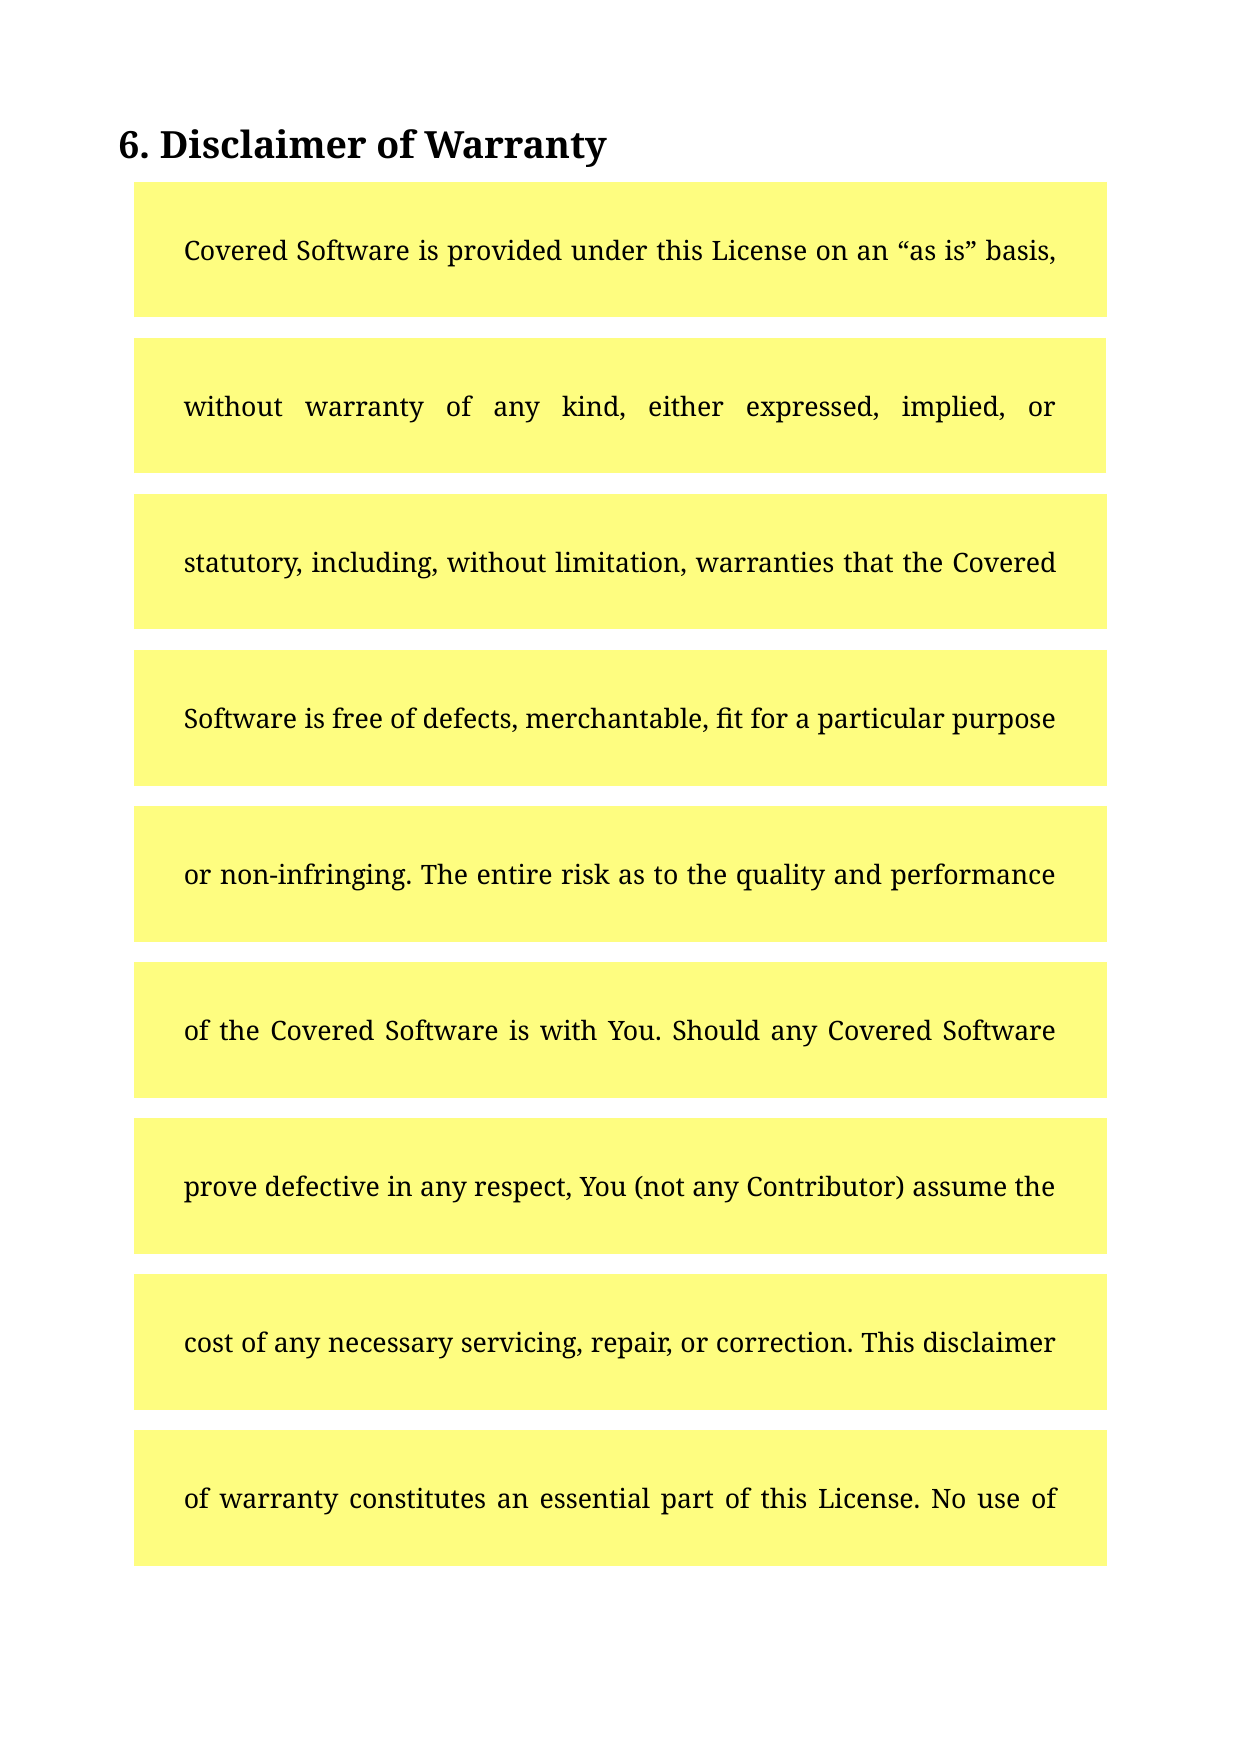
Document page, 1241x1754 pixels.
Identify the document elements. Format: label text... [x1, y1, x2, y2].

text Covered Software is provided under this License on an “as is” basis, [181, 229, 1060, 271]
text [134, 1410, 1106, 1430]
subtitle 6. Disclaimer of Warranty [118, 118, 1122, 169]
text [134, 1098, 1106, 1118]
text cost of any necessary servicing, repair, or correction. This disclaimer [181, 1321, 1060, 1363]
text [134, 473, 1106, 494]
text or non-infringing. The entire risk as to the quality and performance [181, 853, 1060, 895]
text [134, 942, 1106, 962]
text statutory, including, without limitation, warranties that the Covered [181, 541, 1060, 583]
text prove defective in any respect, You (not any Contributor) assume the [181, 1165, 1060, 1207]
text of the Covered Software is with You. Should any Covered Software [181, 1009, 1060, 1051]
text [134, 629, 1106, 650]
text [134, 786, 1106, 806]
text without warranty of any kind, either expressed, implied, or [181, 385, 1059, 427]
text of warranty constitutes an essential part of this License. No use of [181, 1477, 1060, 1519]
text [134, 317, 1106, 338]
text [134, 1254, 1106, 1274]
text Software is free of defects, merchantable, fit for a particular purpose [181, 697, 1060, 739]
